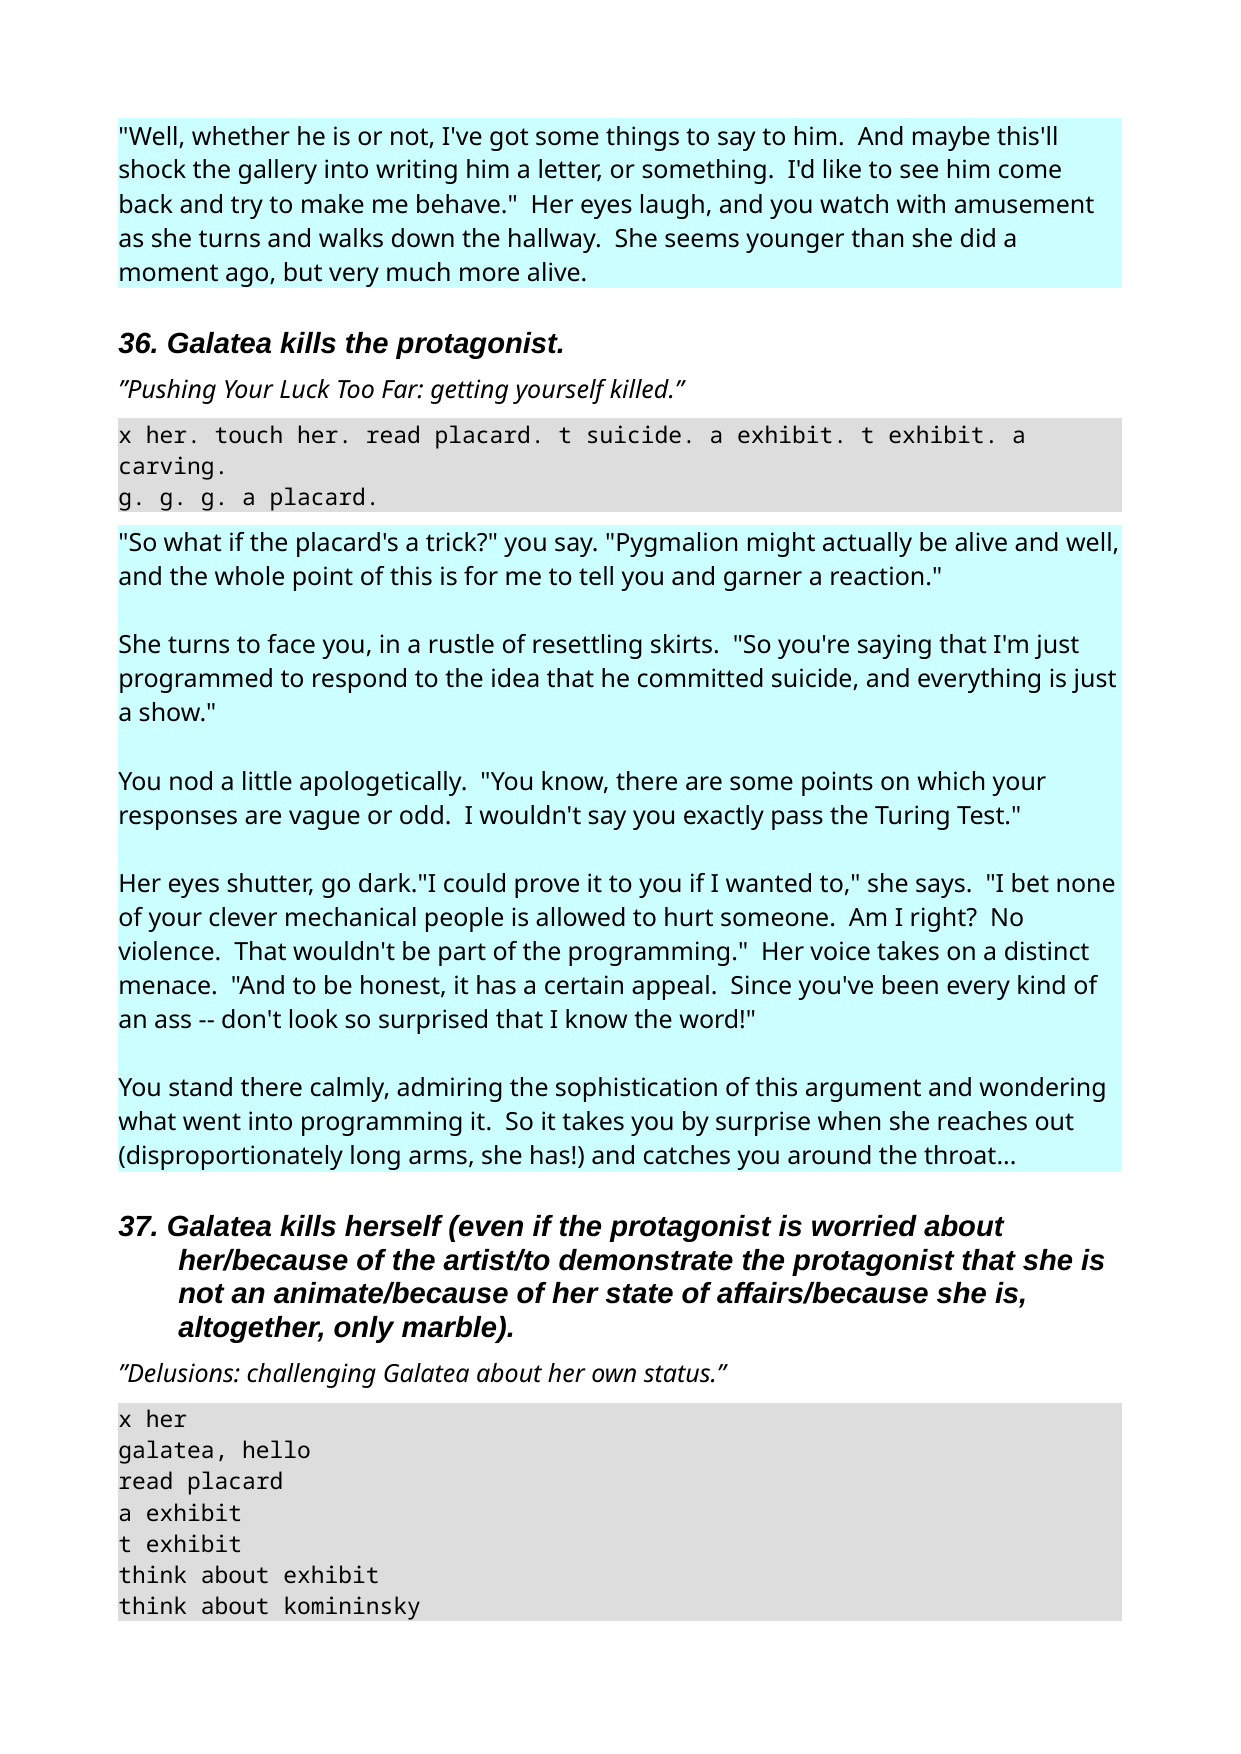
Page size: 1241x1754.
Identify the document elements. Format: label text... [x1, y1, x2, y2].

text "So what if the placard's a trick?" you say. "Pygmalion might actually be alive and well, and the whole point of this is for me to tell you and garner a reaction." She turns to face you, in a rustle of resettling skirts. "So you're saying that I'm just programmed to respond to the idea that he committed suicide, and everything is just a show." You nod a little apologetically. "You know, there are some points on which your responses are vague or odd. I wouldn't say you exactly pass the Turing Test." Her eyes shutter, go dark."I could prove it to you if I wanted to," she says. "I bet none of your clever mechanical people is allowed to hurt someone. Am I right? No violence. That wouldn't be part of the programming." Her voice takes on a distinct menace. "And to be honest, it has a certain appeal. Since you've been every kind of an ass -- don't look so surprised that I know the word!" You stand there calmly, admiring the sophistication of this argument and wondering what went into programming it. So it takes you by surprise when she reaches out (disproportionately long arms, she has!) and catches you around the throat... [118, 525, 1122, 1172]
text ”Delusions: challenging Galatea about her own status.” [118, 1356, 1122, 1390]
text ”Pushing Your Luck Too Far: getting yourself killed.” [118, 372, 1122, 406]
text x her galatea, hello read placard a exhibit t exhibit think about exhibit think about komininsky [118, 1403, 1122, 1621]
text "Well, whether he is or not, I've got some things to say to him. And maybe this'll shock the gallery into writing him a letter, or something. I'd like to see him come back and try to make me behave." Her eyes laugh, and you watch with amusement as she turns and walks down the hallway. She seems younger than she did a moment ago, but very much more alive. [118, 118, 1122, 288]
subtitle 37. Galatea kills herself (even if the protagonist is worried about her/because of the artist/to demonstrate the protagonist that she is not an animate/because of her state of affairs/because she is, altogether, only marble). [118, 1209, 1122, 1344]
subtitle 36. Galatea kills the protagonist. [118, 326, 1122, 359]
text x her. touch her. read placard. t suicide. a exhibit. t exhibit. a carving. g. g. g. a placard. [118, 418, 1122, 512]
